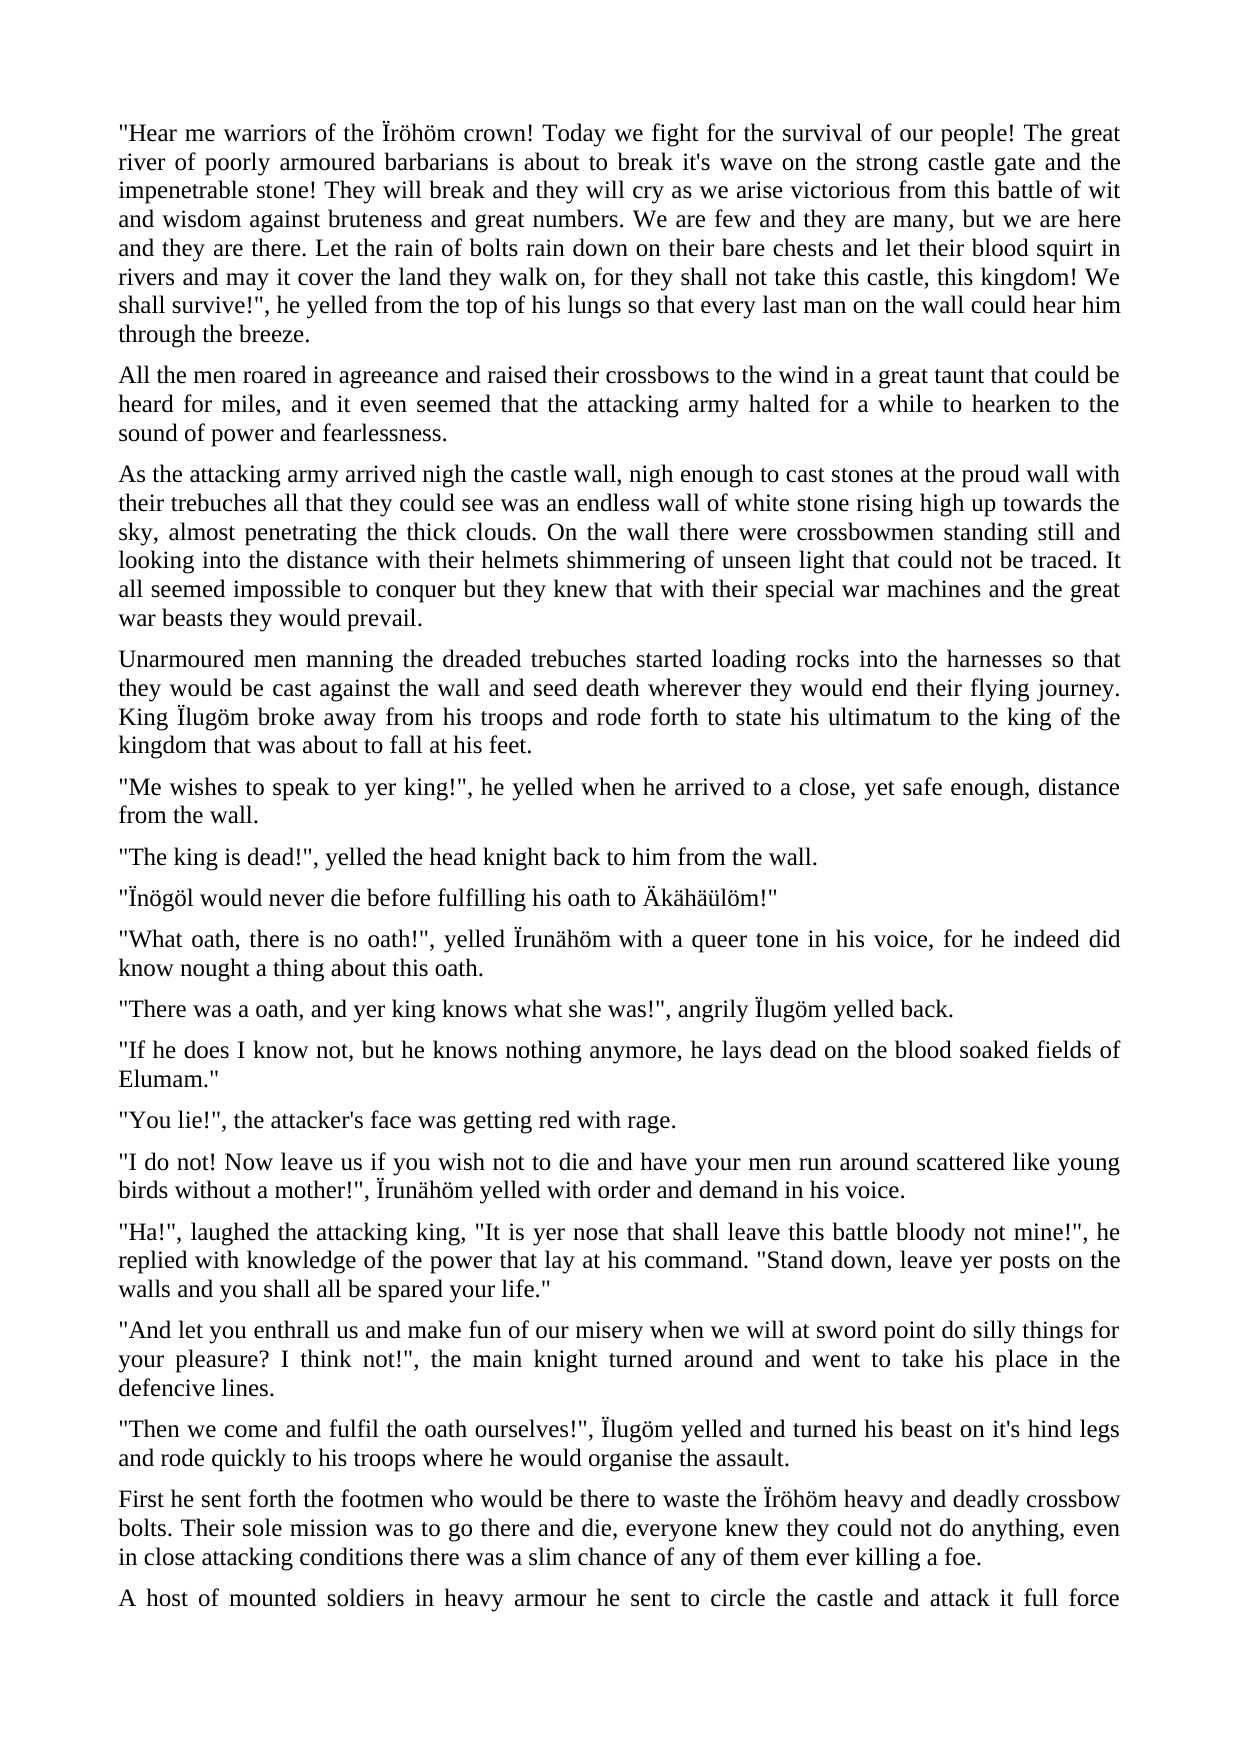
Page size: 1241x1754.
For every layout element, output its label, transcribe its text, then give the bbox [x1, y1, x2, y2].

text Unarmoured men manning the dreaded trebuches started loading rocks into the harnesses so that they would be cast against the wall and seed death wherever they would end their flying journey. King Ïlugöm broke away from his troops and rode forth to state his ultimatum to the king of the kingdom that was about to fall at his feet. [118, 644, 1122, 759]
text "If he does I know not, but he knows nothing anymore, he lays dead on the blood soaked fields of Elumam." [118, 1036, 1122, 1093]
text First he sent forth the footmen who would be there to waste the Ïröhöm heavy and deadly crossbow bolts. Their sole mission was to go there and die, everyone knew they could not do anything, even in close attacking conditions there was a slim chance of any of them ever killing a foe. [118, 1484, 1122, 1571]
text "There was a oath, and yer king knows what she was!", angrily Ïlugöm yelled back. [118, 994, 1122, 1023]
text "Me wishes to speak to yer king!", he yelled when he arrived to a close, yet safe enough, distance from the wall. [118, 772, 1122, 829]
text "Then we come and fulfil the oath ourselves!", Ïlugöm yelled and turned his beast on it's hind legs and rode quickly to his troops where he would organise the assault. [118, 1414, 1122, 1472]
text "What oath, there is no oath!", yelled Ïrunähöm with a queer tone in his voice, for he indeed did know nought a thing about this oath. [118, 924, 1122, 982]
text "Hear me warriors of the Ïröhöm crown! Today we fight for the survival of our people! The great river of poorly armoured barbarians is about to break it's wave on the strong castle gate and the impenetrable stone! They will break and they will cry as we arise victorious from this battle of wit and wisdom against bruteness and great numbers. We are few and they are many, but we are here and they are there. Let the rain of bolts rain down on their bare chests and let their blood squirt in rivers and may it cover the land they walk on, for they shall not take this castle, this kingdom! We shall survive!", he yelled from the top of his lungs so that every last man on the wall could hear him through the breeze. [118, 118, 1122, 348]
text "Ïnögöl would never die before fulfilling his oath to Äkähäülöm!" [118, 883, 1122, 912]
text "And let you enthrall us and make fun of our misery when we will at sword point do silly things for your pleasure? I think not!", the main knight turned around and went to take his place in the defencive lines. [118, 1316, 1122, 1402]
text All the men roared in agreeance and raised their crossbows to the wind in a great taunt that could be heard for miles, and it even seemed that the attacking army halted for a while to hearken to the sound of power and fearlessness. [118, 361, 1122, 447]
text "Ha!", laughed the attacking king, "It is yer nose that shall leave this battle bloody not mine!", he replied with knowledge of the power that lay at his command. "Stand down, leave yer posts on the walls and you shall all be spared your life." [118, 1217, 1122, 1303]
text "You lie!", the attacker's face was getting red with rage. [118, 1106, 1122, 1134]
text As the attacking army arrived nigh the castle wall, nigh enough to cast stones at the proud wall with their trebuches all that they could see was an endless wall of white stone rising high up towards the sky, almost penetrating the thick clouds. On the wall there were crossbowmen standing still and looking into the distance with their helmets shimmering of unseen light that could not be traced. It all seemed impossible to conquer but they knew that with their special war machines and the great war beasts they would prevail. [118, 459, 1122, 632]
text "The king is dead!", yelled the head knight back to him from the wall. [118, 842, 1122, 871]
text "I do not! Now leave us if you wish not to die and have your men run around scattered like young birds without a mother!", Ïrunähöm yelled with order and demand in his voice. [118, 1147, 1122, 1204]
text A host of mounted soldiers in heavy armour he sent to circle the castle and attack it full force [118, 1583, 1122, 1612]
